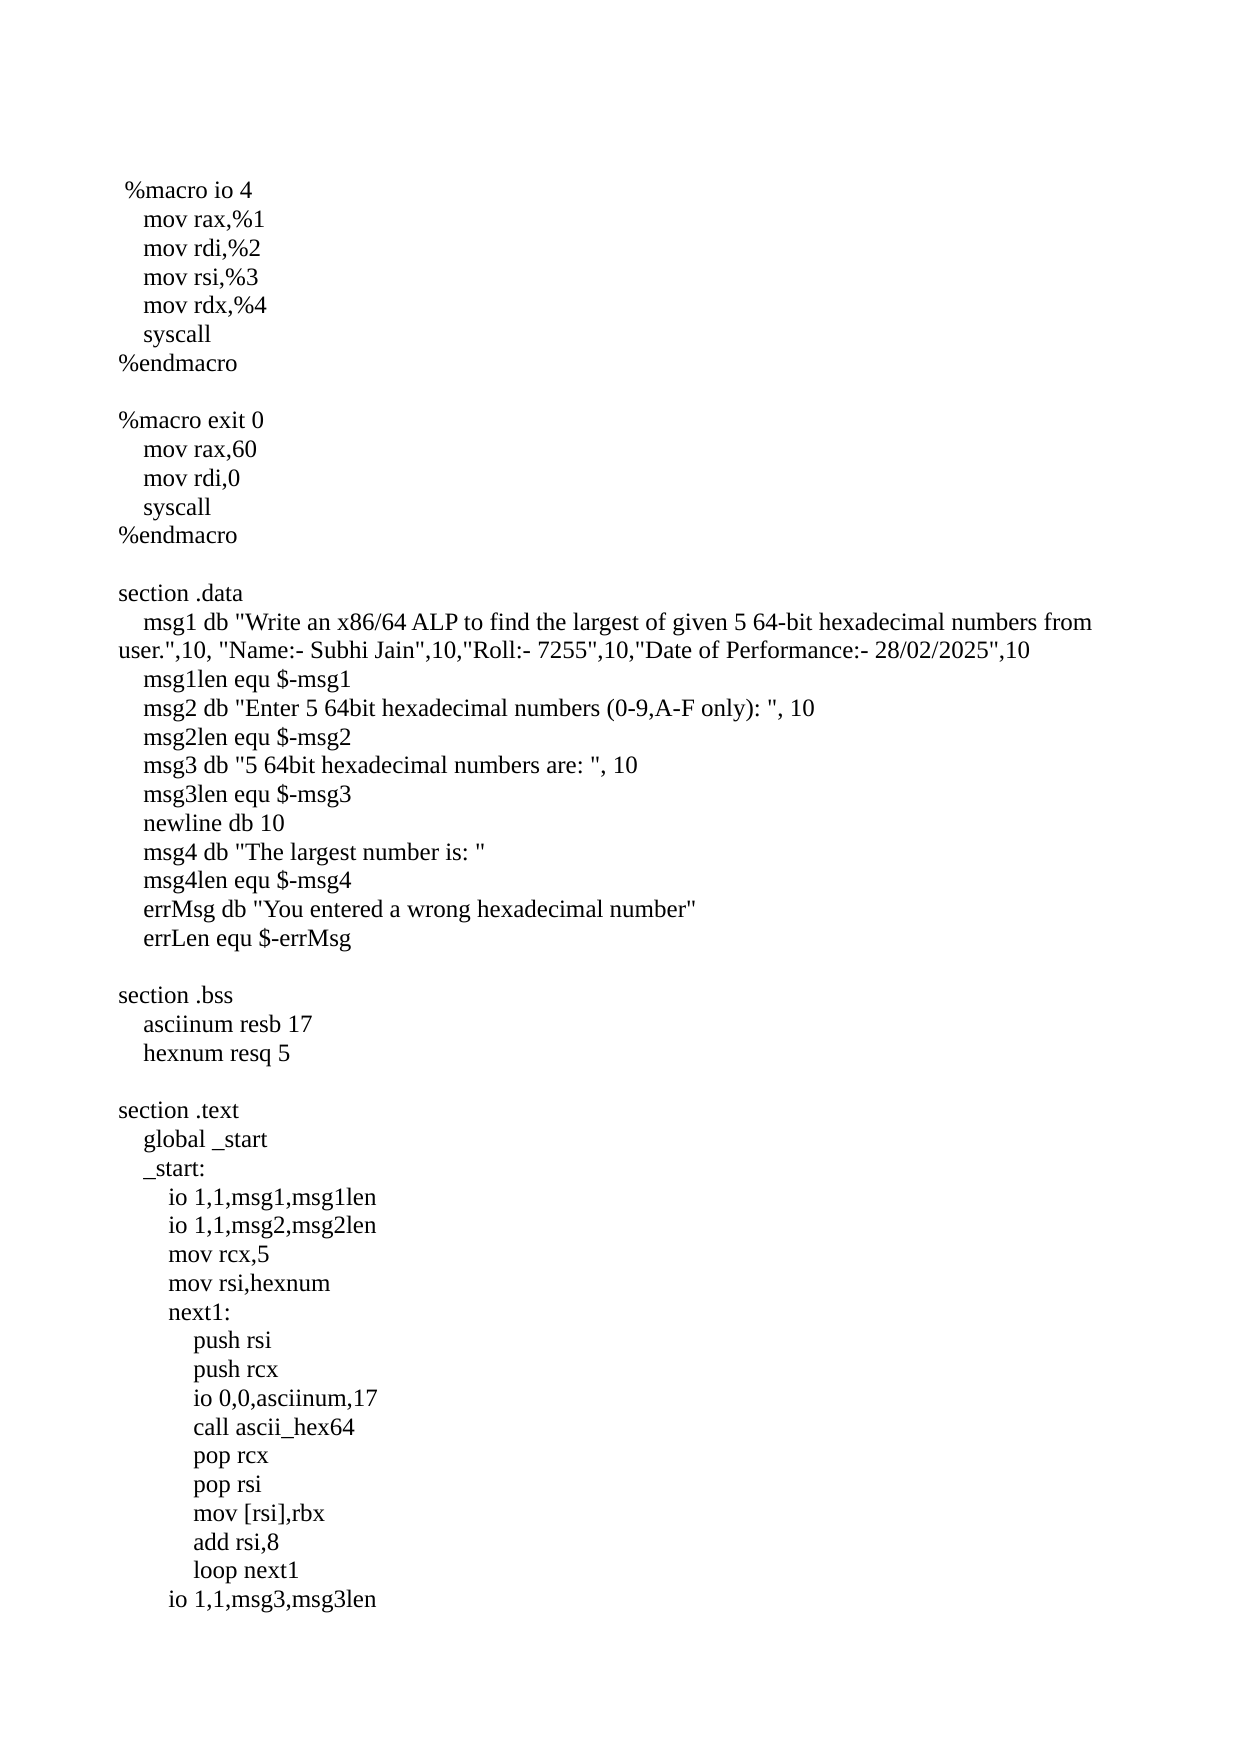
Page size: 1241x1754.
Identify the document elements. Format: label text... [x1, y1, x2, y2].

text section .data [118, 578, 1122, 607]
text msg1len equ $-msg1 [118, 664, 1122, 693]
text mov rsi,hexnum [118, 1268, 1122, 1297]
text mov [rsi],rbx [118, 1498, 1122, 1527]
text msg3len equ $-msg3 [118, 779, 1122, 808]
text mov rsi,%3 [118, 262, 1122, 291]
text next1: [118, 1297, 1122, 1326]
text hexnum resq 5 [118, 1038, 1122, 1067]
text global _start [118, 1124, 1122, 1153]
text errMsg db "You entered a wrong hexadecimal number" [118, 894, 1122, 923]
text push rsi [118, 1326, 1122, 1354]
text io 1,1,msg2,msg2len [118, 1211, 1122, 1239]
text %macro io 4 [118, 176, 1122, 204]
text msg2len equ $-msg2 [118, 722, 1122, 751]
text _start: [118, 1153, 1122, 1182]
text mov rax,%1 [118, 204, 1122, 233]
text asciinum resb 17 [118, 1009, 1122, 1038]
text loop next1 [118, 1556, 1122, 1584]
text io 0,0,asciinum,17 [118, 1383, 1122, 1412]
text msg2 db "Enter 5 64bit hexadecimal numbers (0-9,A-F only): ", 10 [118, 693, 1122, 722]
text io 1,1,msg3,msg3len [118, 1584, 1122, 1613]
text syscall [118, 492, 1122, 521]
text %macro exit 0 [118, 406, 1122, 434]
text msg1 db "Write an x86/64 ALP to find the largest of given 5 64-bit hexadecimal numbers from user.",10, "Name:- Subhi Jain",10,"Roll:- 7255",10,"Date of Performance:- 28/02/2025",10 [118, 607, 1122, 664]
text %endmacro [118, 348, 1122, 377]
text newline db 10 [118, 808, 1122, 837]
text mov rax,60 [118, 434, 1122, 463]
text add rsi,8 [118, 1527, 1122, 1556]
text %endmacro [118, 521, 1122, 549]
text mov rdx,%4 [118, 291, 1122, 319]
text mov rdi,%2 [118, 233, 1122, 262]
text mov rcx,5 [118, 1239, 1122, 1268]
text io 1,1,msg1,msg1len [118, 1182, 1122, 1211]
text errLen equ $-errMsg [118, 923, 1122, 952]
text pop rsi [118, 1469, 1122, 1498]
text push rcx [118, 1354, 1122, 1383]
text msg4len equ $-msg4 [118, 866, 1122, 894]
text mov rdi,0 [118, 463, 1122, 492]
text section .bss [118, 981, 1122, 1009]
text msg4 db "The largest number is: " [118, 837, 1122, 866]
text syscall [118, 319, 1122, 348]
text pop rcx [118, 1441, 1122, 1469]
text section .text [118, 1096, 1122, 1124]
text msg3 db "5 64bit hexadecimal numbers are: ", 10 [118, 751, 1122, 779]
text call ascii_hex64 [118, 1412, 1122, 1441]
